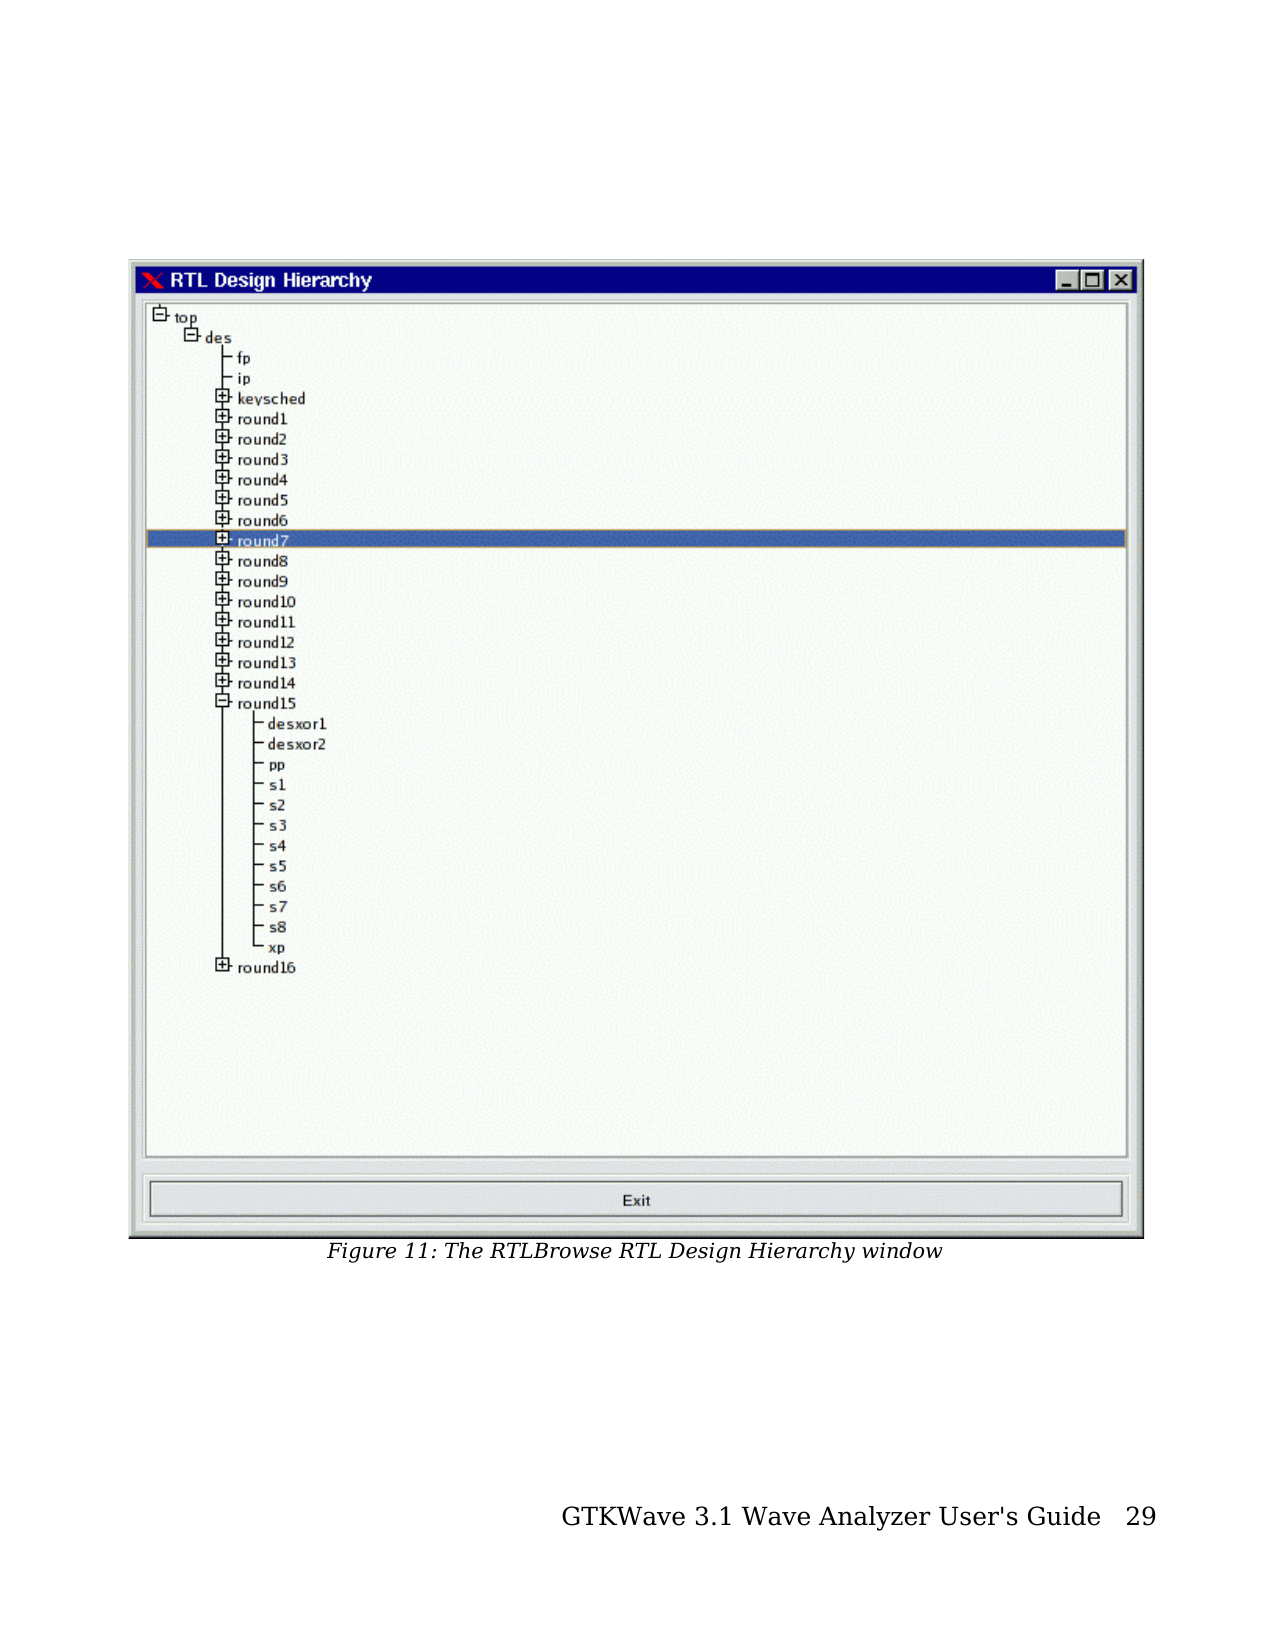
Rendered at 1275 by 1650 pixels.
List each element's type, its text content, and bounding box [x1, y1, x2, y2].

picture [128, 259, 1145, 1239]
text Figure 11: The RTLBrowse RTL Design Hierarchy window [128, 1239, 1144, 1263]
